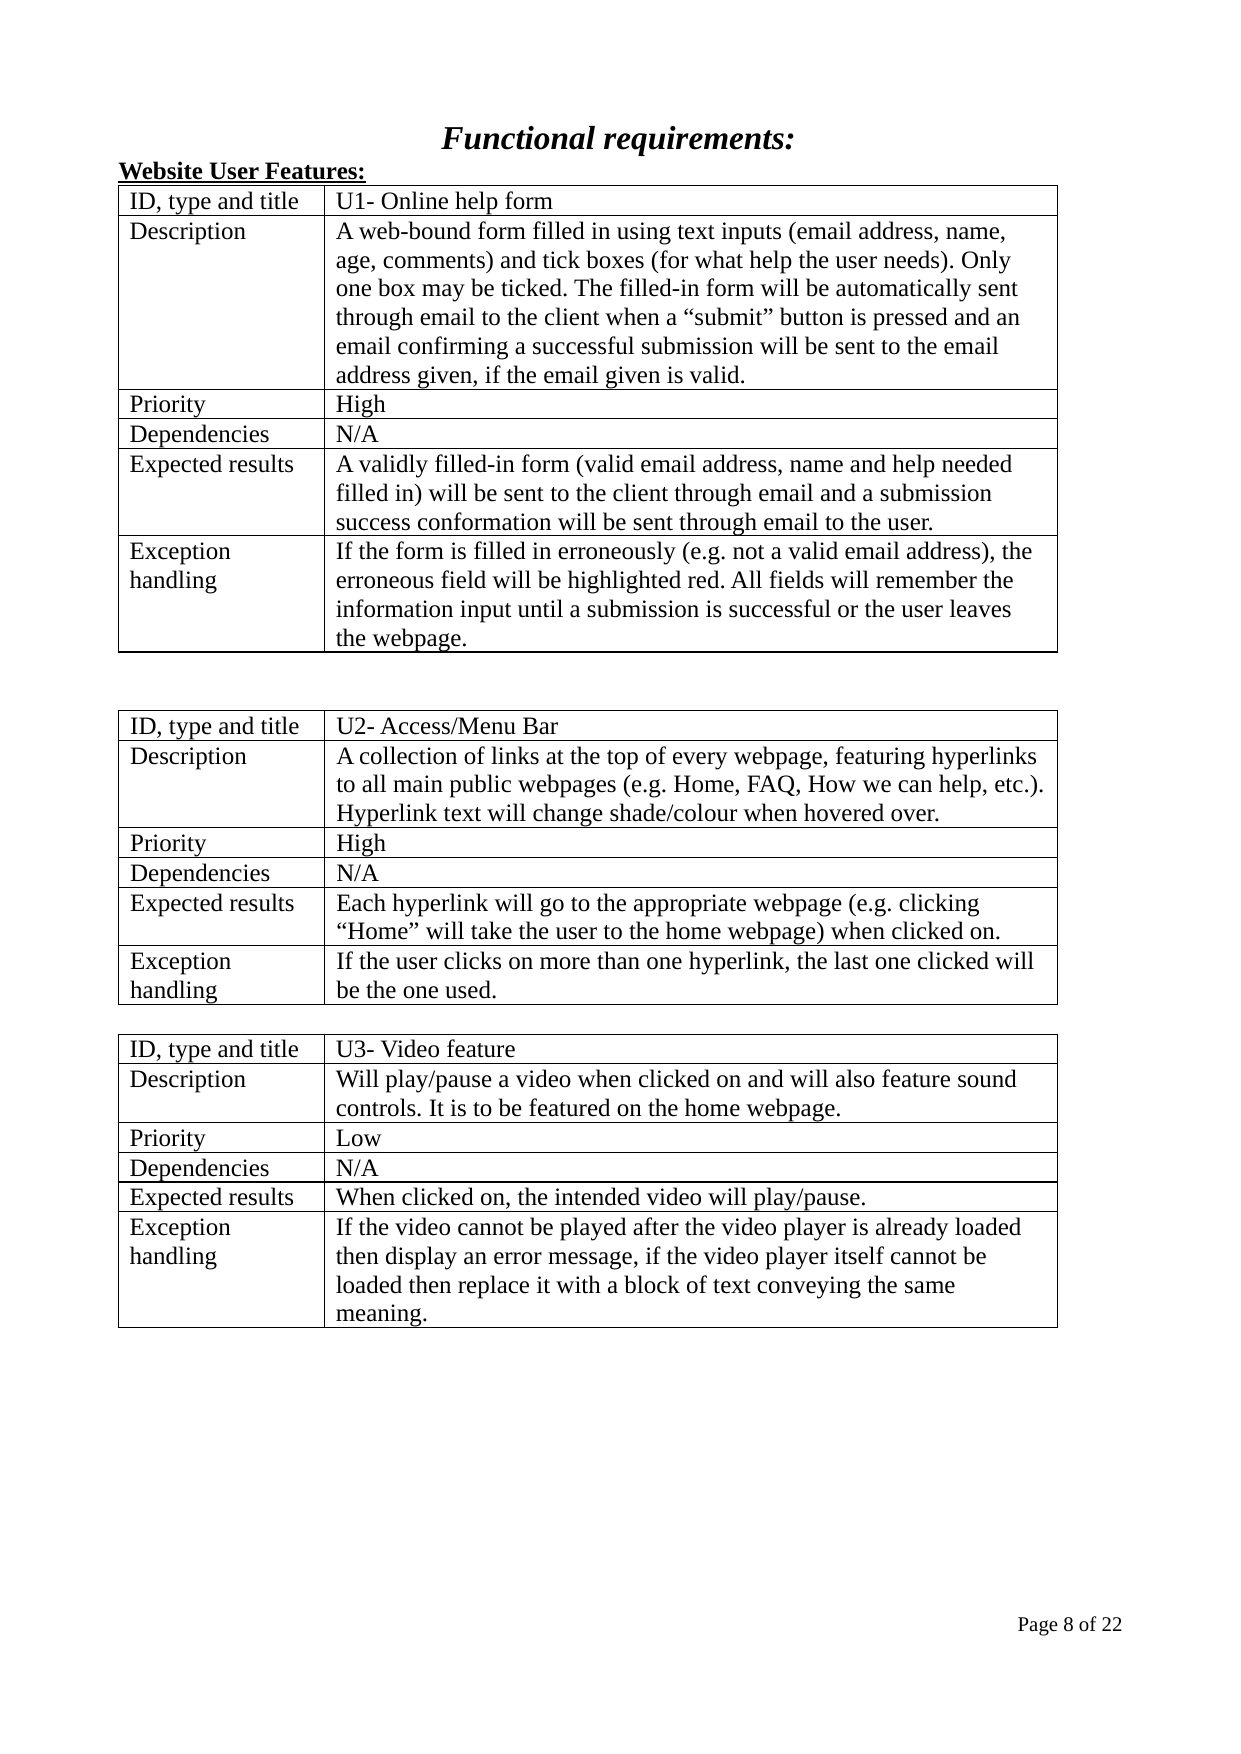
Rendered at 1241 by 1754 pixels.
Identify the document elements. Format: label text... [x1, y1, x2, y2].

table_cell Priority [119, 1123, 324, 1152]
table_cell High [325, 390, 1057, 418]
table_cell Exception handling [119, 1212, 324, 1327]
text Website User Features: [118, 156, 1122, 185]
table_cell Description [119, 741, 324, 827]
table_cell Dependencies [119, 419, 324, 448]
table_cell If the user clicks on more than one hyperlink, the last one clicked will be the one used. [325, 946, 1057, 1004]
table_cell Will play/pause a video when clicked on and will also feature sound controls. It is to be featured on the home webpage. [325, 1064, 1057, 1122]
table_cell N/A [325, 419, 1057, 448]
table_cell Priority [119, 390, 324, 418]
table_cell If the video cannot be played after the video player is already loaded then display an error message, if the video player itself cannot be loaded then replace it with a block of text conveying the same meaning. [325, 1212, 1057, 1327]
table_cell A web-bound form filled in using text inputs (email address, name, age, comments) and tick boxes (for what help the user needs). Only one box may be ticked. The filled-in form will be automatically sent through email to the client when a “submit” button is pressed and an email confirming a successful submission will be sent to the email address given, if the email given is valid. [325, 216, 1057, 388]
table_cell Low [325, 1123, 1057, 1152]
table_header U3- Video feature [325, 1035, 1057, 1063]
table_cell A collection of links at the top of every webpage, featuring hyperlinks to all main public webpages (e.g. Home, FAQ, How we can help, etc.). Hyperlink text will change shade/colour when hovered over. [325, 741, 1057, 827]
table_cell If the form is filled in erroneously (e.g. not a valid email address), the erroneous field will be highlighted red. All fields will remember the information input until a submission is successful or the user leaves the webpage. [325, 536, 1057, 651]
table_cell Expected results [119, 888, 324, 945]
table_cell Exception handling [119, 946, 324, 1004]
table_cell Description [119, 216, 324, 388]
table_cell Dependencies [119, 1153, 324, 1181]
table_cell Exception handling [119, 536, 324, 651]
table_cell Expected results [119, 449, 324, 535]
table_cell N/A [325, 858, 1057, 887]
table_header ID, type and title [119, 711, 324, 740]
table_header U2- Access/Menu Bar [325, 711, 1057, 740]
table_cell Description [119, 1064, 324, 1122]
table_cell When clicked on, the intended video will play/pause. [325, 1183, 1057, 1211]
table_header ID, type and title [119, 186, 324, 215]
table_cell Priority [119, 828, 324, 857]
table_header ID, type and title [119, 1035, 324, 1063]
table_header U1- Online help form [325, 186, 1057, 215]
table_cell N/A [325, 1153, 1057, 1181]
table_cell Dependencies [119, 858, 324, 887]
table_cell High [325, 828, 1057, 857]
table_cell A validly filled-in form (valid email address, name and help needed filled in) will be sent to the client through email and a submission success conformation will be sent through email to the user. [325, 449, 1057, 535]
table_cell Each hyperlink will go to the appropriate webpage (e.g. clicking “Home” will take the user to the home webpage) when clicked on. [325, 888, 1057, 945]
text Functional requirements: [118, 118, 1122, 156]
table_cell Expected results [119, 1183, 324, 1211]
